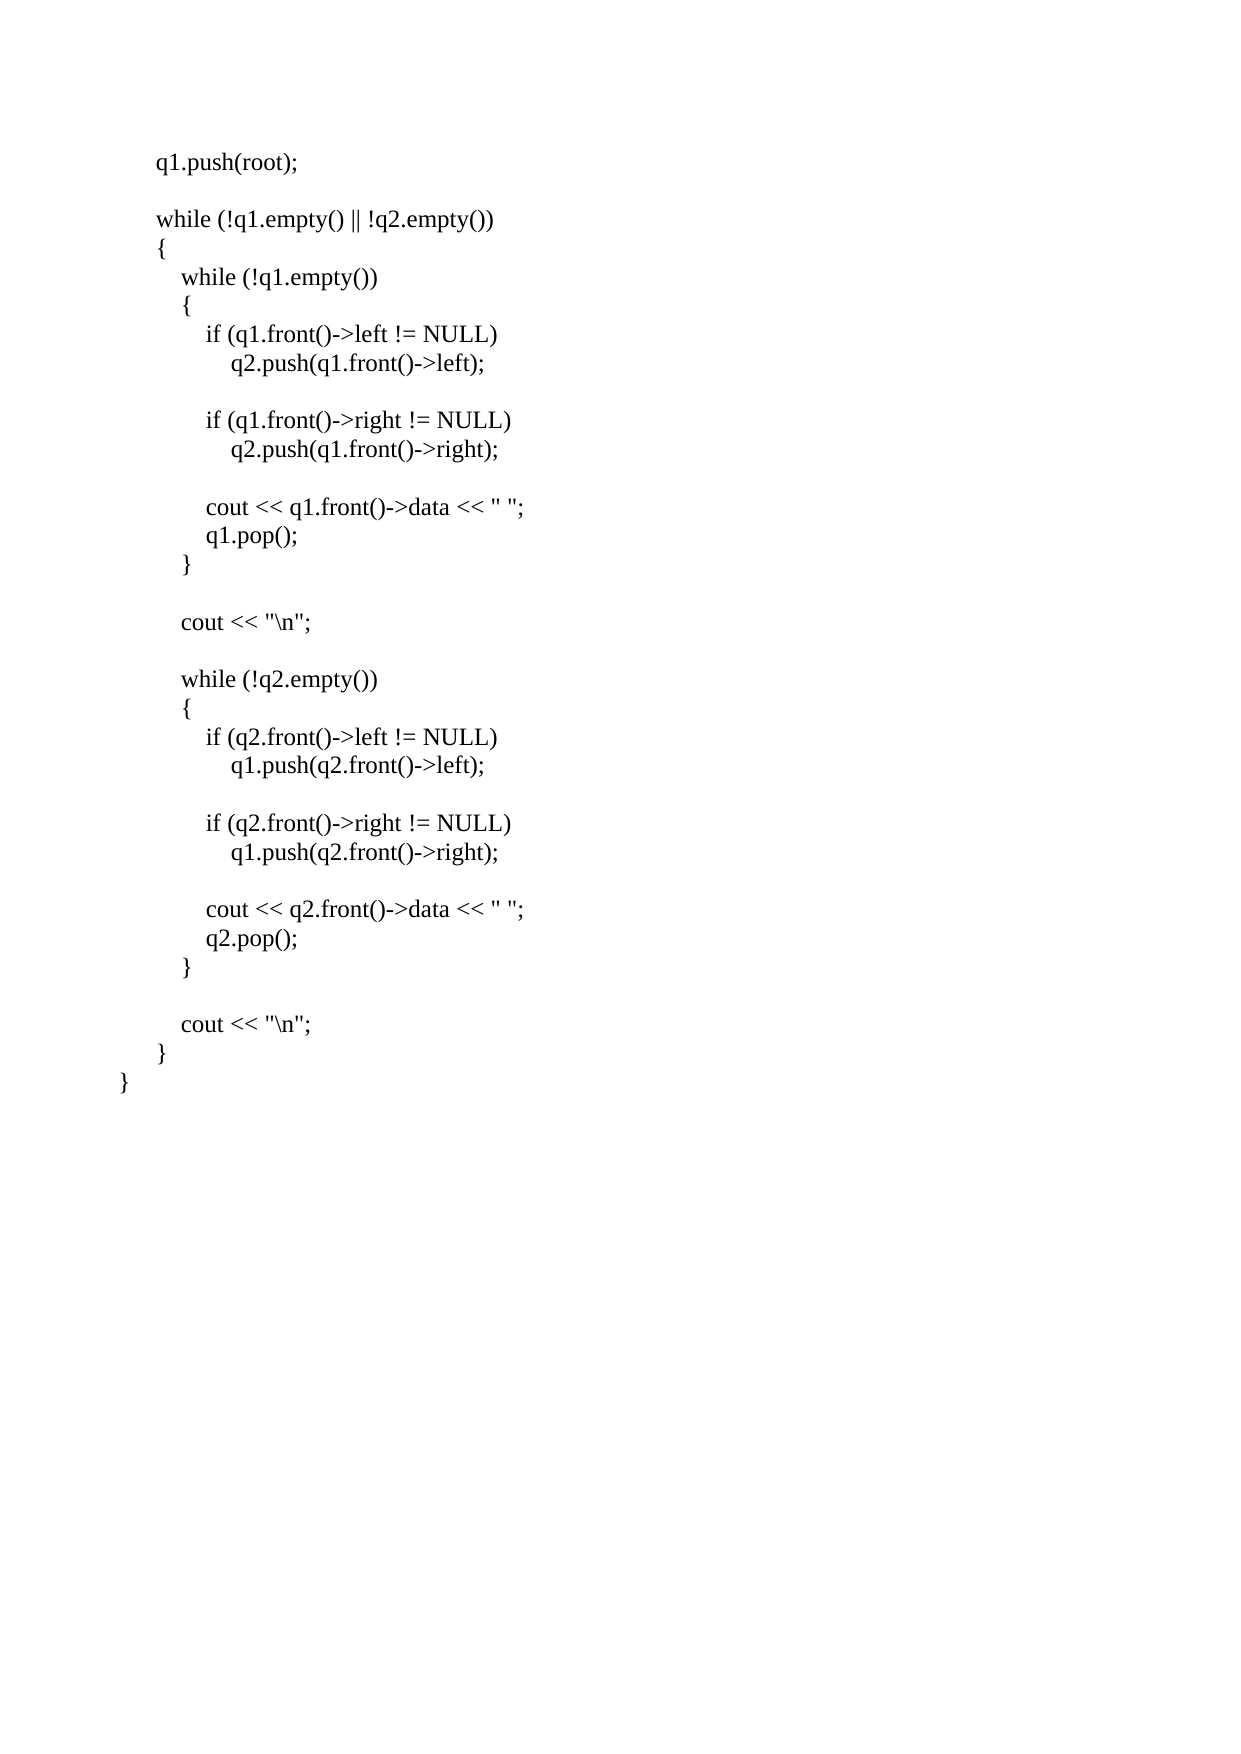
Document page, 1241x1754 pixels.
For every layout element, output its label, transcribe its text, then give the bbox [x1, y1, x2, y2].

text } [118, 1067, 1122, 1096]
text cout << q1.front()->data << " "; [118, 492, 1122, 521]
text cout << q2.front()->data << " "; [118, 894, 1122, 923]
text while (!q1.empty() || !q2.empty()) [118, 204, 1122, 233]
text q2.push(q1.front()->right); [118, 434, 1122, 463]
text if (q2.front()->left != NULL) [118, 722, 1122, 751]
text if (q2.front()->right != NULL) [118, 808, 1122, 837]
text { [118, 693, 1122, 722]
text { [118, 233, 1122, 262]
text } [118, 1038, 1122, 1067]
text cout << "\n"; [118, 1009, 1122, 1038]
text cout << "\n"; [118, 607, 1122, 636]
text q1.pop(); [118, 521, 1122, 549]
text q1.push(q2.front()->right); [118, 837, 1122, 866]
text } [118, 549, 1122, 578]
text while (!q1.empty()) [118, 262, 1122, 291]
text q1.push(q2.front()->left); [118, 751, 1122, 779]
text while (!q2.empty()) [118, 664, 1122, 693]
text q1.push(root); [118, 147, 1122, 176]
text { [118, 291, 1122, 319]
text } [118, 952, 1122, 981]
text q2.pop(); [118, 923, 1122, 952]
text if (q1.front()->right != NULL) [118, 406, 1122, 434]
text if (q1.front()->left != NULL) [118, 319, 1122, 348]
text q2.push(q1.front()->left); [118, 348, 1122, 377]
